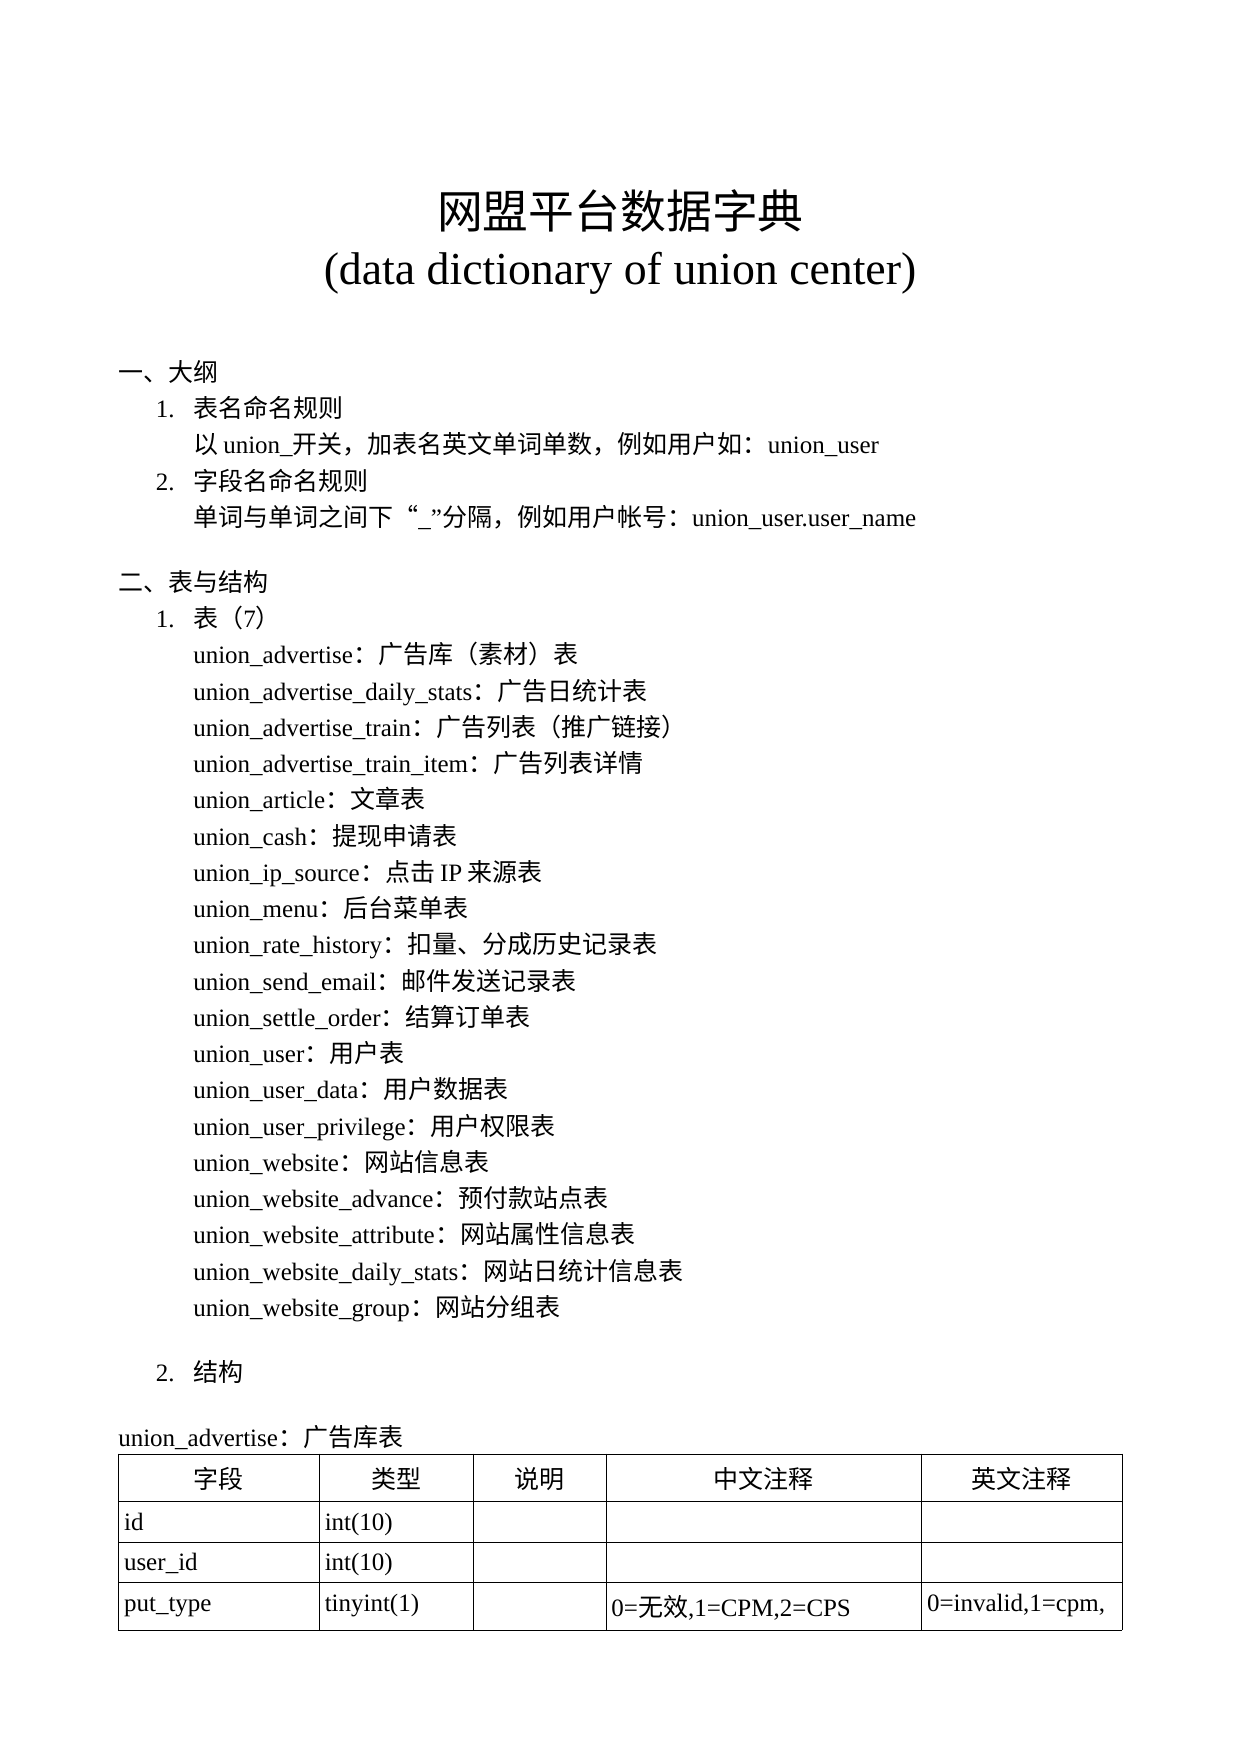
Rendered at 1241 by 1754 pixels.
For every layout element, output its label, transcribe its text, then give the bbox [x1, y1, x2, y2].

list 表名命名规则 [156, 388, 1122, 425]
table_cell put_type [119, 1583, 319, 1630]
list union_ip_source：点击IP来源表 [156, 852, 1122, 888]
list union_menu：后台菜单表 [156, 888, 1122, 925]
list union_website_daily_stats：网站日统计信息表 [156, 1251, 1122, 1287]
table_cell [607, 1502, 921, 1542]
text 二、表与结构 [118, 562, 1122, 598]
list union_advertise_daily_stats：广告日统计表 [156, 671, 1122, 707]
list union_rate_history：扣量、分成历史记录表 [156, 925, 1122, 961]
list union_user_privilege：用户权限表 [156, 1106, 1122, 1142]
list union_advertise：广告库（素材）表 [156, 635, 1122, 671]
table_header 英文注释 [922, 1455, 1122, 1501]
table_header 字段 [119, 1455, 319, 1501]
table_cell tinyint(1) [320, 1583, 473, 1630]
table_cell [607, 1543, 921, 1582]
list union_article：文章表 [156, 780, 1122, 816]
list union_website_group：网站分组表 [156, 1287, 1122, 1323]
table_cell [922, 1502, 1122, 1542]
table_cell int(10) [320, 1543, 473, 1582]
list 单词与单词之间下“_”分隔，例如用户帐号：union_user.user_name [156, 497, 1122, 533]
list union_user：用户表 [156, 1033, 1122, 1070]
list 字段名命名规则 [156, 461, 1122, 497]
table_header 类型 [320, 1455, 473, 1501]
table_header 说明 [474, 1455, 606, 1501]
list union_website_advance：预付款站点表 [156, 1178, 1122, 1215]
text union_advertise：广告库表 [118, 1417, 1122, 1453]
table_cell [474, 1502, 606, 1542]
text 网盟平台数据字典 [118, 176, 1122, 242]
text (data dictionary of union center) [118, 242, 1122, 295]
list union_website：网站信息表 [156, 1142, 1122, 1178]
list union_send_email：邮件发送记录表 [156, 961, 1122, 997]
table_cell 0=无效,1=CPM,2=CPS [607, 1583, 921, 1630]
table_cell user_id [119, 1543, 319, 1582]
table_cell id [119, 1502, 319, 1542]
table_cell int(10) [320, 1502, 473, 1542]
table_cell [922, 1543, 1122, 1582]
list union_cash：提现申请表 [156, 816, 1122, 852]
list 以union_开关，加表名英文单词单数，例如用户如：union_user [156, 425, 1122, 461]
table_cell 0=invalid,1=cpm, [922, 1583, 1122, 1630]
list union_website_attribute：网站属性信息表 [156, 1215, 1122, 1251]
list 表（7） [156, 598, 1122, 635]
table_cell [474, 1543, 606, 1582]
text 一、大纲 [118, 352, 1122, 388]
list union_advertise_train_item：广告列表详情 [156, 743, 1122, 780]
list union_advertise_train：广告列表（推广链接） [156, 707, 1122, 743]
table_cell [474, 1583, 606, 1630]
list union_user_data：用户数据表 [156, 1070, 1122, 1106]
table_header 中文注释 [607, 1455, 921, 1501]
list 结构 [156, 1352, 1122, 1388]
list union_settle_order：结算订单表 [156, 997, 1122, 1033]
